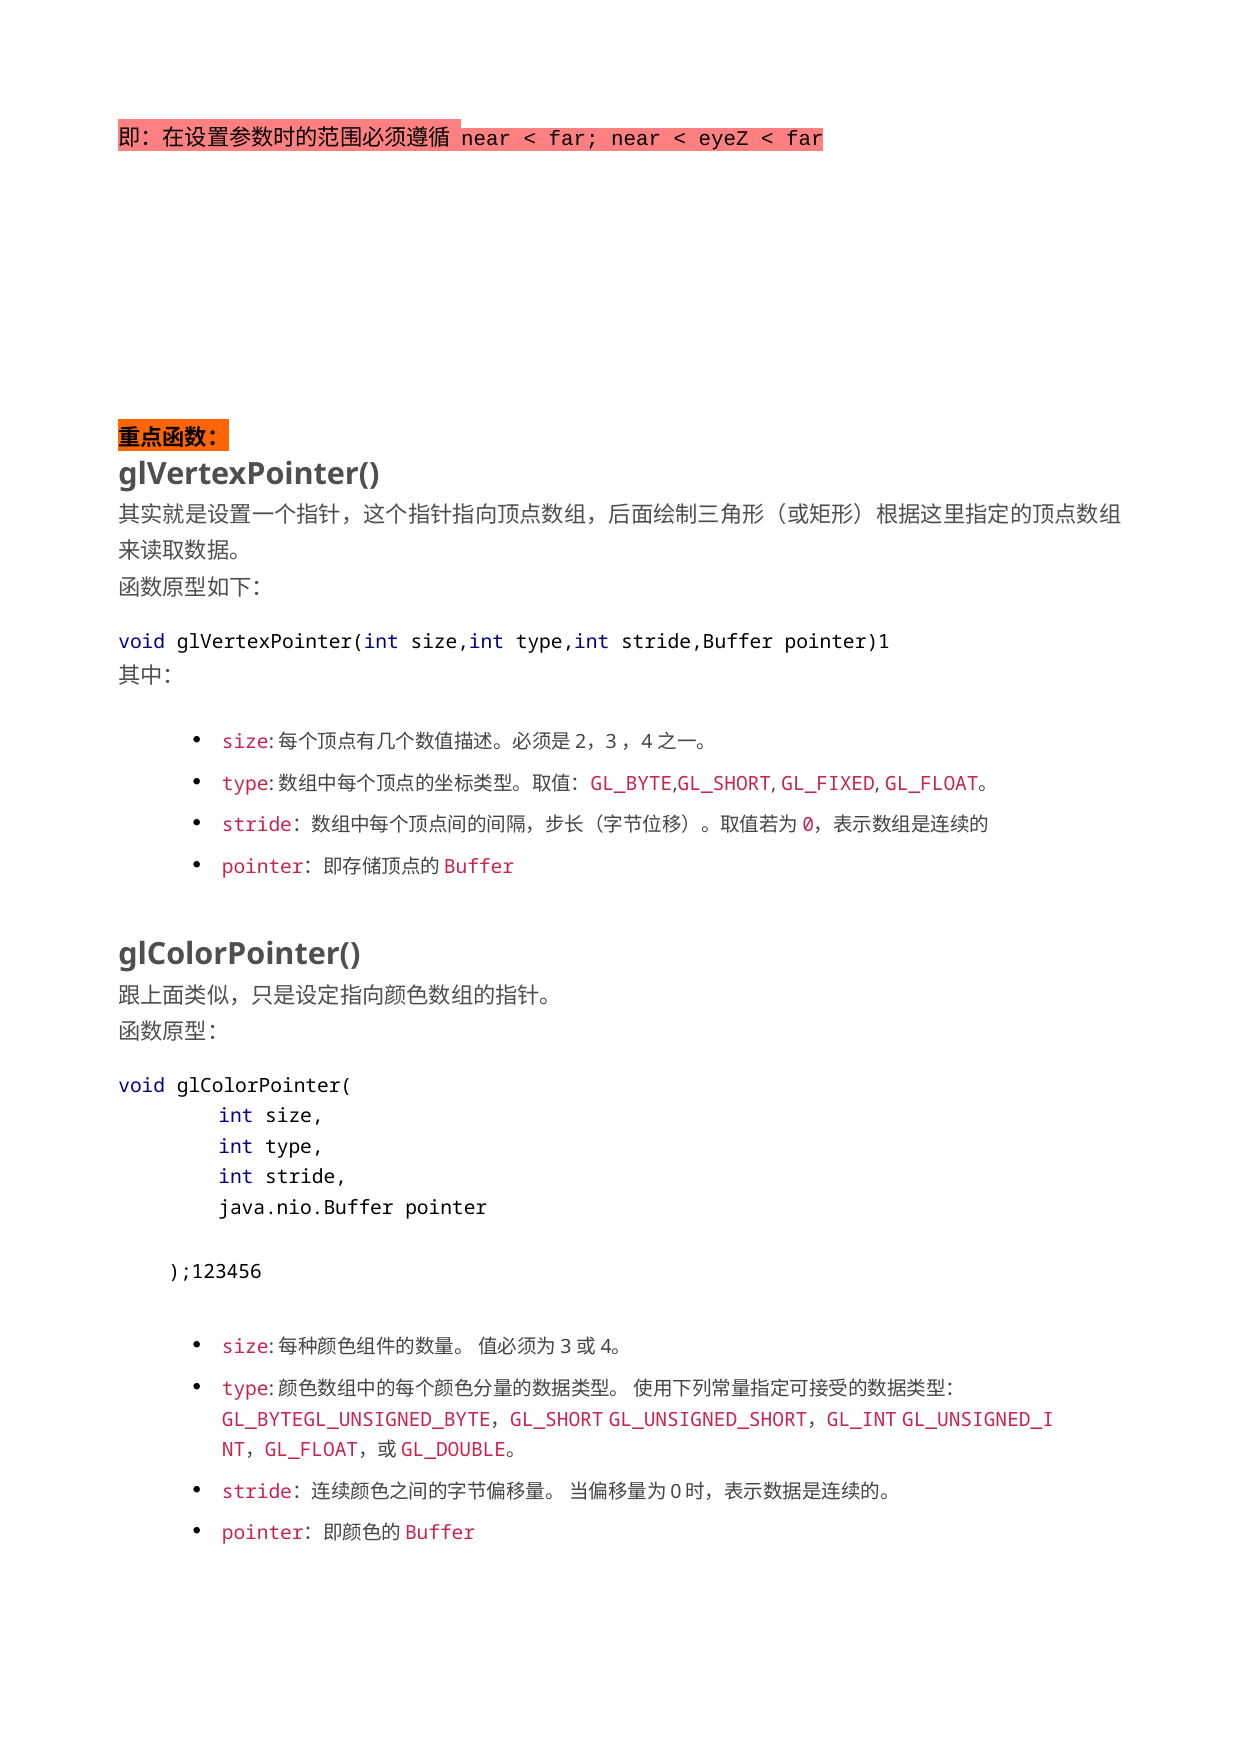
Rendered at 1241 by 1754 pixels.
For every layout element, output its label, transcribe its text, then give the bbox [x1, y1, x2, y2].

text int stride, [118, 1159, 1122, 1190]
list stride：连续颜色之间的字节偏移量。 当偏移量为0时，表示数据是连续的。 [222, 1473, 1063, 1504]
text void glVertexPointer(int size,int type,int stride,Buffer pointer)1 [118, 624, 1122, 654]
text void glColorPointer( [118, 1068, 1122, 1098]
text 即：在设置参数时的范围必须遵循 near < far; near < eyeZ < far [118, 118, 1122, 151]
text 跟上面类似，只是设定指向颜色数组的指针。 函数原型： [118, 973, 1122, 1046]
text int type, [118, 1129, 1122, 1159]
list size: 每个顶点有几个数值描述。必须是2，3 ，4 之一。 [222, 724, 1063, 754]
text 其实就是设置一个指针，这个指针指向顶点数组，后面绘制三角形（或矩形）根据这里指定的顶点数组来读取数据。 函数原型如下： [118, 493, 1122, 601]
text 重点函数： [118, 418, 1122, 451]
text int size, [118, 1098, 1122, 1129]
text );123456 [118, 1254, 1122, 1284]
list type: 颜色数组中的每个颜色分量的数据类型。 使用下列常量指定可接受的数据类型：GL_BYTEGL_UNSIGNED_BYTE，GL_SHORT GL_UNSIGNED_SHORT，GL_INT GL_UNSIGNED_INT，GL_FLOAT，或GL_DOUBLE。 [222, 1371, 1063, 1462]
subtitle glVertexPointer() [118, 451, 1122, 493]
subtitle glColorPointer() [118, 932, 1063, 973]
text 其中： [118, 654, 1122, 690]
list pointer：即颜色的Buffer [222, 1515, 1063, 1546]
list stride：数组中每个顶点间的间隔，步长（字节位移）。取值若为0，表示数组是连续的 [222, 807, 1063, 837]
list pointer：即存储顶点的Buffer [222, 849, 1063, 879]
text java.nio.Buffer pointer [118, 1190, 1122, 1221]
list type: 数组中每个顶点的坐标类型。取值：GL_BYTE,GL_SHORT, GL_FIXED, GL_FLOAT。 [222, 765, 1063, 796]
list size: 每种颜色组件的数量。 值必须为 3 或 4。 [222, 1329, 1063, 1359]
